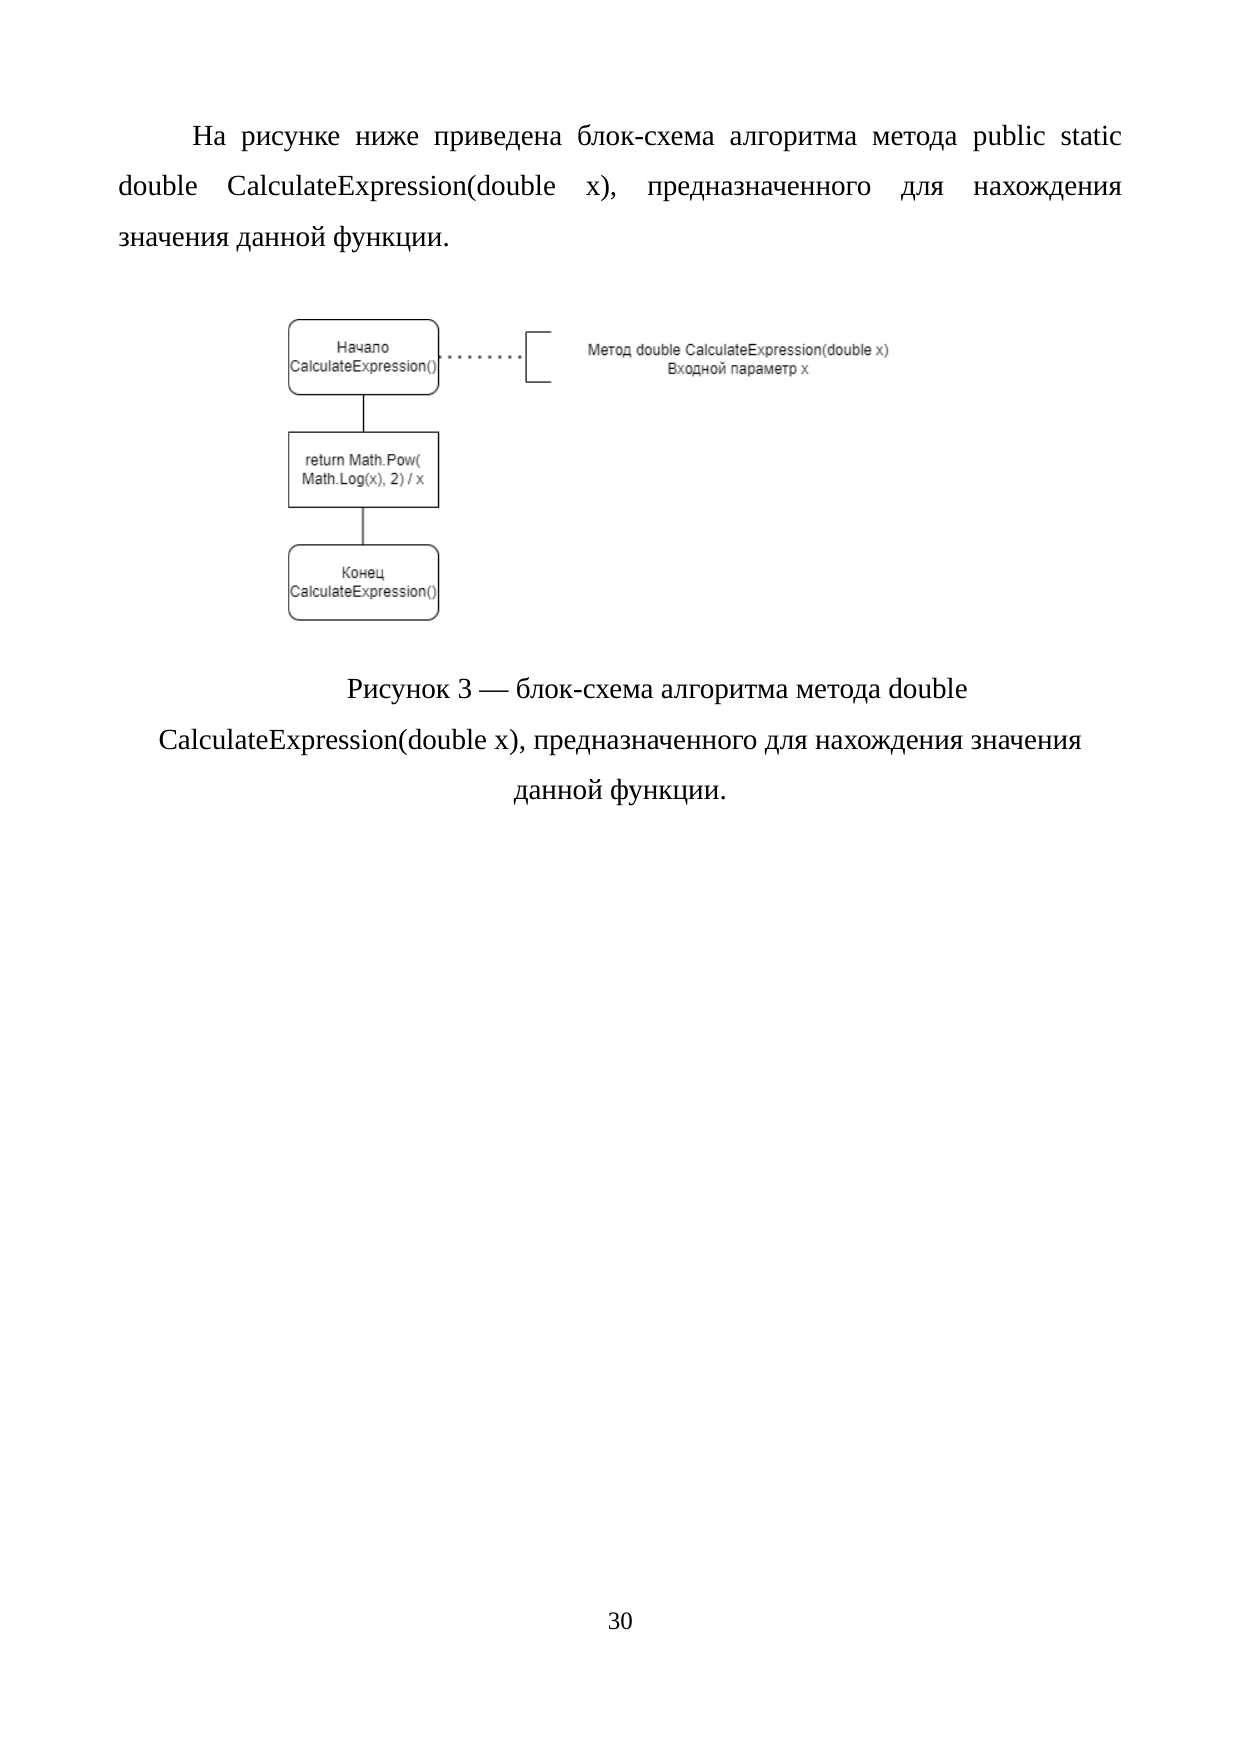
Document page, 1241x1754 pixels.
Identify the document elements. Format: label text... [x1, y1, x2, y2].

text На рисунке ниже приведена блок-схема алгоритма метода public static double CalculateExpression(double x), предназначенного для нахождения значения данной функции. [118, 118, 1122, 252]
picture [288, 319, 952, 622]
text Рисунок 3 — блок-схема алгоритма метода double CalculateExpression(double x), предназначенного для нахождения значения данной функции. [118, 672, 1122, 806]
